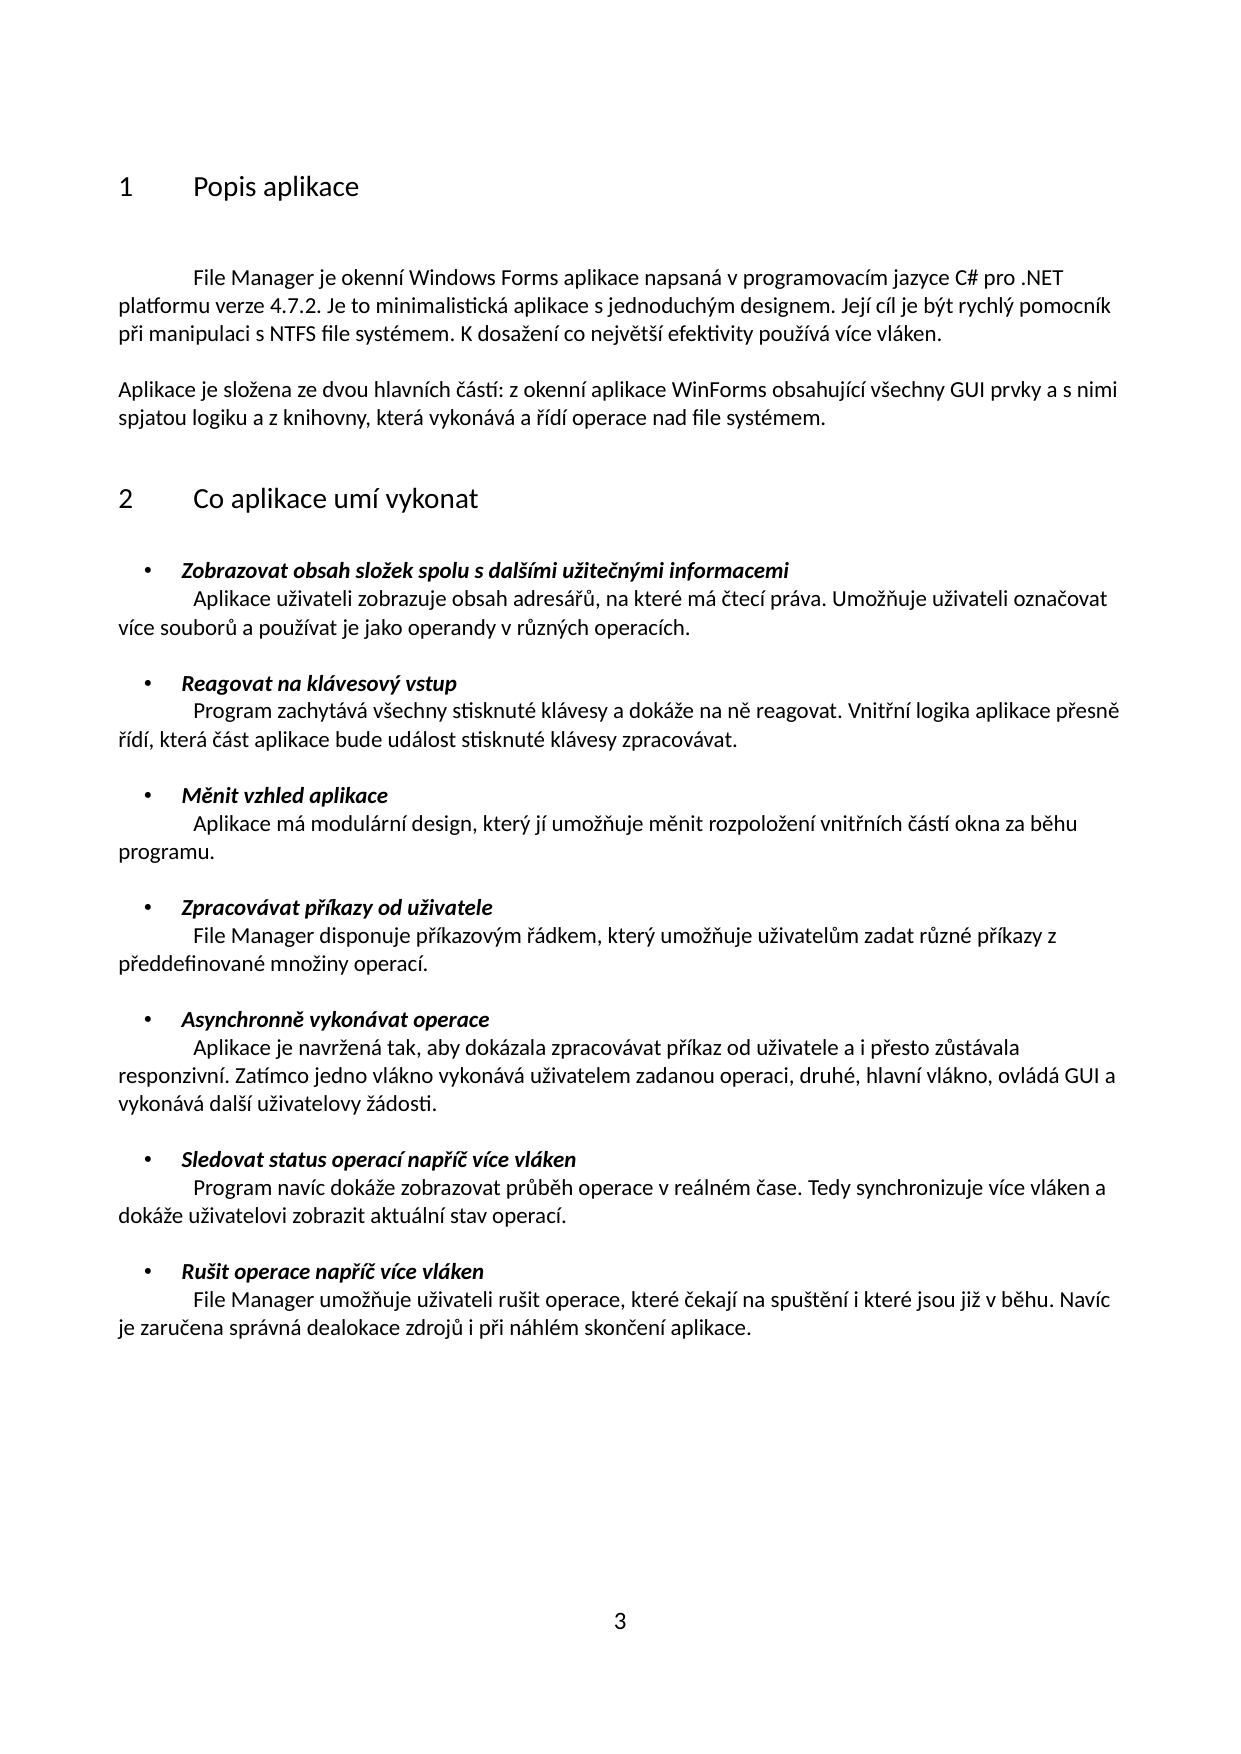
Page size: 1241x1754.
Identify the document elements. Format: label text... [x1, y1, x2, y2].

list Zobrazovat obsah složek spolu s dalšími užitečnými informacemi [144, 557, 1122, 584]
list Zpracovávat příkazy od uživatele [144, 893, 1122, 921]
list Reagovat na klávesový vstup [144, 669, 1122, 697]
text Aplikace je navržená tak, aby dokázala zpracovávat příkaz od uživatele a i přesto zůstávala responzivní. Zatímco jedno vlákno vykonává uživatelem zadanou operaci, druhé, hlavní vlákno, ovládá GUI a vykonává další uživatelovy žádosti. [118, 1033, 1122, 1117]
text File Manager disponuje příkazovým řádkem, který umožňuje uživatelům zadat různé příkazy z předdefinované množiny operací. [118, 921, 1122, 977]
list Asynchronně vykonávat operace [144, 1005, 1122, 1033]
text Program zachytává všechny stisknuté klávesy a dokáže na ně reagovat. Vnitřní logika aplikace přesně řídí, která část aplikace bude událost stisknuté klávesy zpracovávat. [118, 697, 1122, 753]
text File Manager je okenní Windows Forms aplikace napsaná v programovacím jazyce C# pro .NET platformu verze 4.7.2. Je to minimalistická aplikace s jednoduchým designem. Její cíl je být rychlý pomocník při manipulaci s NTFS file systémem. K dosažení co největší efektivity používá více vláken. [118, 263, 1122, 347]
text Aplikace je složena ze dvou hlavních částí: z okenní aplikace WinForms obsahující všechny GUI prvky a s nimi spjatou logiku a z knihovny, která vykonává a řídí operace nad file systémem. [118, 376, 1122, 432]
text Aplikace má modulární design, který jí umožňuje měnit rozpoložení vnitřních částí okna za běhu programu. [118, 809, 1122, 865]
subtitle Co aplikace umí vykonat [118, 480, 1122, 516]
list Rušit operace napříč více vláken [144, 1257, 1122, 1285]
list Měnit vzhled aplikace [144, 781, 1122, 809]
list Sledovat status operací napříč více vláken [144, 1145, 1122, 1173]
text File Manager umožňuje uživateli rušit operace, které čekají na spuštění i které jsou již v běhu. Navíc je zaručena správná dealokace zdrojů i při náhlém skončení aplikace. [118, 1285, 1122, 1341]
text Program navíc dokáže zobrazovat průběh operace v reálném čase. Tedy synchronizuje více vláken a dokáže uživatelovi zobrazit aktuální stav operací. [118, 1173, 1122, 1229]
text Aplikace uživateli zobrazuje obsah adresářů, na které má čtecí práva. Umožňuje uživateli označovat více souborů a používat je jako operandy v různých operacích. [118, 584, 1122, 641]
subtitle Popis aplikace [118, 168, 1122, 203]
